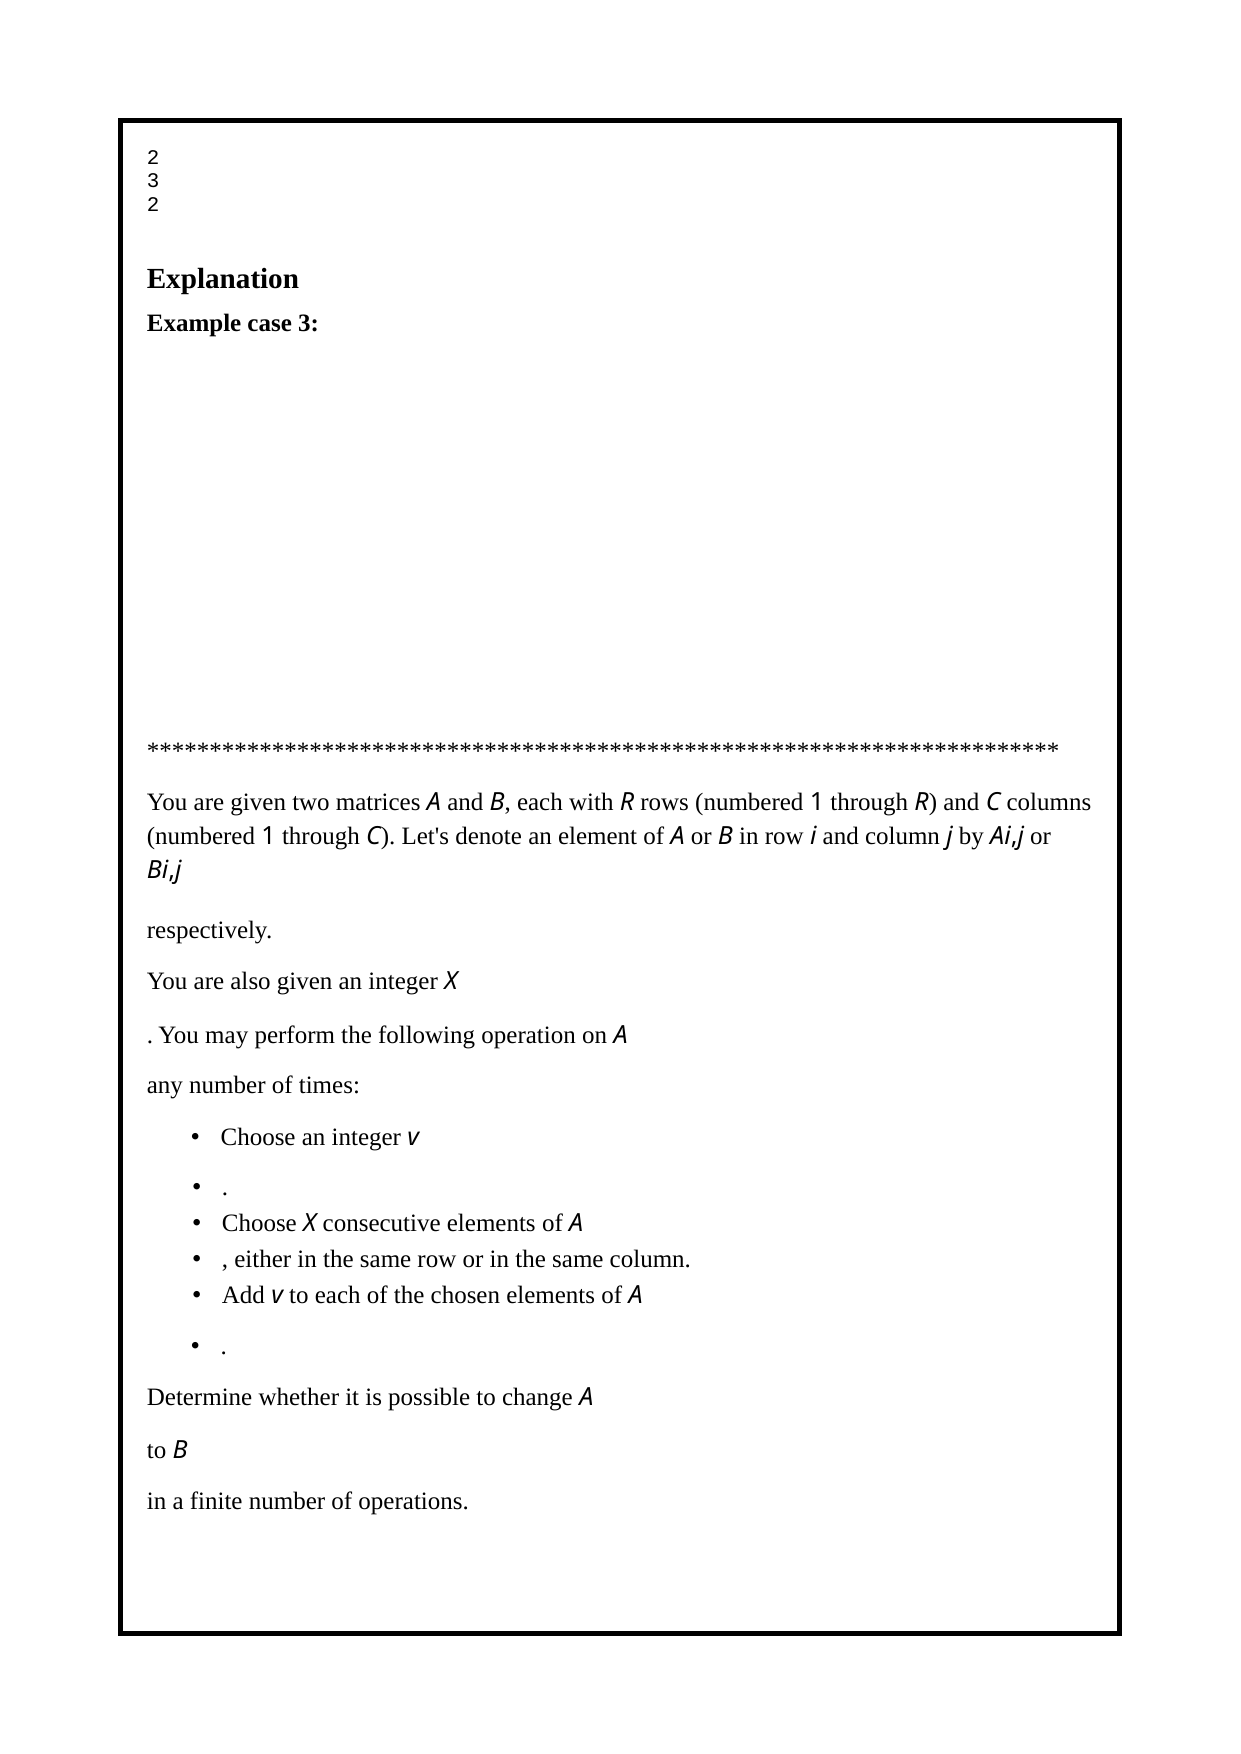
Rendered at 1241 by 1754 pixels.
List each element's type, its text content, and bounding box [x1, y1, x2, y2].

text ************************************************************************* [147, 736, 1093, 765]
text Example case 3: [147, 308, 1093, 336]
list Choose X consecutive elements of A [192, 1205, 1093, 1239]
list . [191, 1331, 1093, 1359]
list Add v to each of the chosen elements of A [192, 1277, 1093, 1311]
text 2 [147, 194, 1093, 218]
text You are given two matrices A and B, each with R rows (numbered 1 through R) and C columns (numbered 1 through C). Let's denote an element of A or B in row i and column j by Ai,j or Bi,j [147, 784, 1093, 886]
text any number of times: [147, 1071, 1093, 1099]
text . You may perform the following operation on A [147, 1017, 1093, 1051]
list Choose an integer v [191, 1118, 1093, 1152]
list . [192, 1172, 1093, 1201]
text to B [147, 1432, 1093, 1466]
text You are also given an integer X [147, 963, 1093, 997]
text Determine whether it is possible to change A [147, 1378, 1093, 1412]
list , either in the same row or in the same column. [192, 1244, 1093, 1273]
text in a finite number of operations. [147, 1486, 1093, 1515]
subtitle Explanation [147, 262, 1093, 295]
text respectively. [147, 915, 1093, 944]
text 3 [147, 170, 1093, 194]
text 2 [147, 147, 1093, 170]
